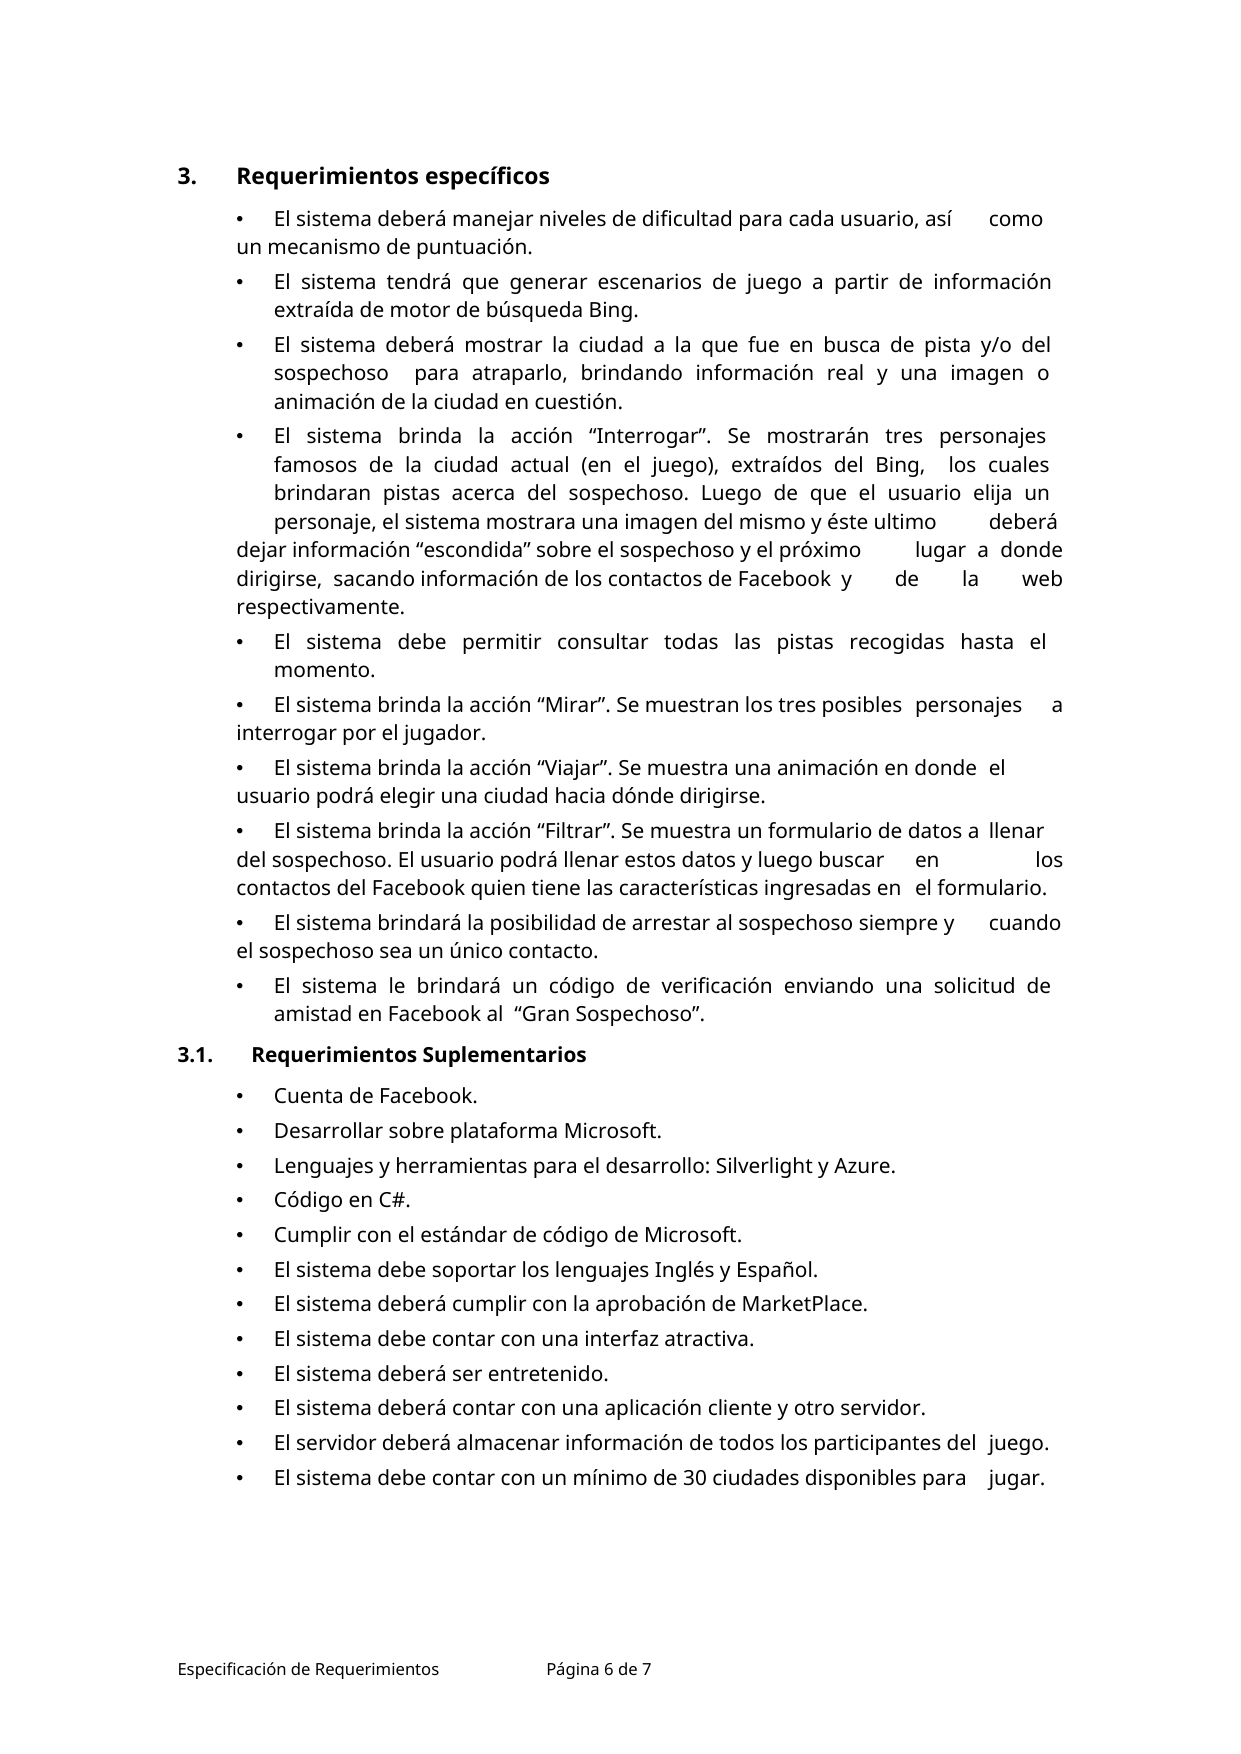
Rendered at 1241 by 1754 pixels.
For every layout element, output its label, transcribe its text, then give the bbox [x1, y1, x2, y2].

list Cumplir con el estándar de código de Microsoft. [236, 1220, 1063, 1248]
list El sistema deberá manejar niveles de dificultad para cada usuario, así como un mecanismo de puntuación. [236, 204, 1063, 261]
list El sistema deberá mostrar la ciudad a la que fue en busca de pista y/o del sospechoso para atraparlo, brindando información real y una imagen o animación de la ciudad en cuestión. [236, 330, 1063, 415]
list El sistema deberá ser entretenido. [236, 1359, 1063, 1387]
list El sistema brinda la acción “Viajar”. Se muestra una animación en donde el usuario podrá elegir una ciudad hacia dónde dirigirse. [236, 753, 1063, 810]
list Desarrollar sobre plataforma Microsoft. [236, 1116, 1063, 1144]
list El sistema brinda la acción “Filtrar”. Se muestra un formulario de datos a llenar del sospechoso. El usuario podrá llenar estos datos y luego buscar en los contactos del Facebook quien tiene las características ingresadas en el formulario. [236, 816, 1063, 902]
list El sistema deberá cumplir con la aprobación de MarketPlace. [236, 1289, 1063, 1318]
list El sistema debe soportar los lenguajes Inglés y Español. [236, 1255, 1063, 1283]
list El sistema debe permitir consultar todas las pistas recogidas hasta el momento. [236, 627, 1063, 684]
list El sistema debe contar con una interfaz atractiva. [236, 1324, 1063, 1353]
list El sistema debe contar con un mínimo de 30 ciudades disponibles para jugar. [236, 1463, 1063, 1491]
list El sistema brindará la posibilidad de arrestar al sospechoso siempre y cuando el sospechoso sea un único contacto. [236, 908, 1063, 965]
list Cuenta de Facebook. [236, 1081, 1063, 1110]
list El sistema brinda la acción “Mirar”. Se muestran los tres posibles personajes a interrogar por el jugador. [236, 690, 1063, 747]
subtitle Requerimientos específicos [177, 160, 1063, 191]
list Requerimientos Suplementarios [177, 1040, 1063, 1069]
list El sistema deberá contar con una aplicación cliente y otro servidor. [236, 1393, 1063, 1422]
list El sistema brinda la acción “Interrogar”. Se mostrarán tres personajes famosos de la ciudad actual (en el juego), extraídos del Bing, los cuales brindaran pistas acerca del sospechoso. Luego de que el usuario elija un personaje, el sistema mostrara una imagen del mismo y éste ultimo deberá dejar información “escondida” sobre el sospechoso y el próximo lugar a donde dirigirse, sacando información de los contactos de Facebook y de la web respectivamente. [236, 422, 1063, 621]
list El servidor deberá almacenar información de todos los participantes del juego. [236, 1428, 1063, 1457]
list El sistema tendrá que generar escenarios de juego a partir de información extraída de motor de búsqueda Bing. [236, 267, 1063, 324]
list Lenguajes y herramientas para el desarrollo: Silverlight y Azure. [236, 1151, 1063, 1179]
list El sistema le brindará un código de verificación enviando una solicitud de amistad en Facebook al “Gran Sospechoso”. [236, 971, 1063, 1028]
list Código en C#. [236, 1185, 1063, 1214]
